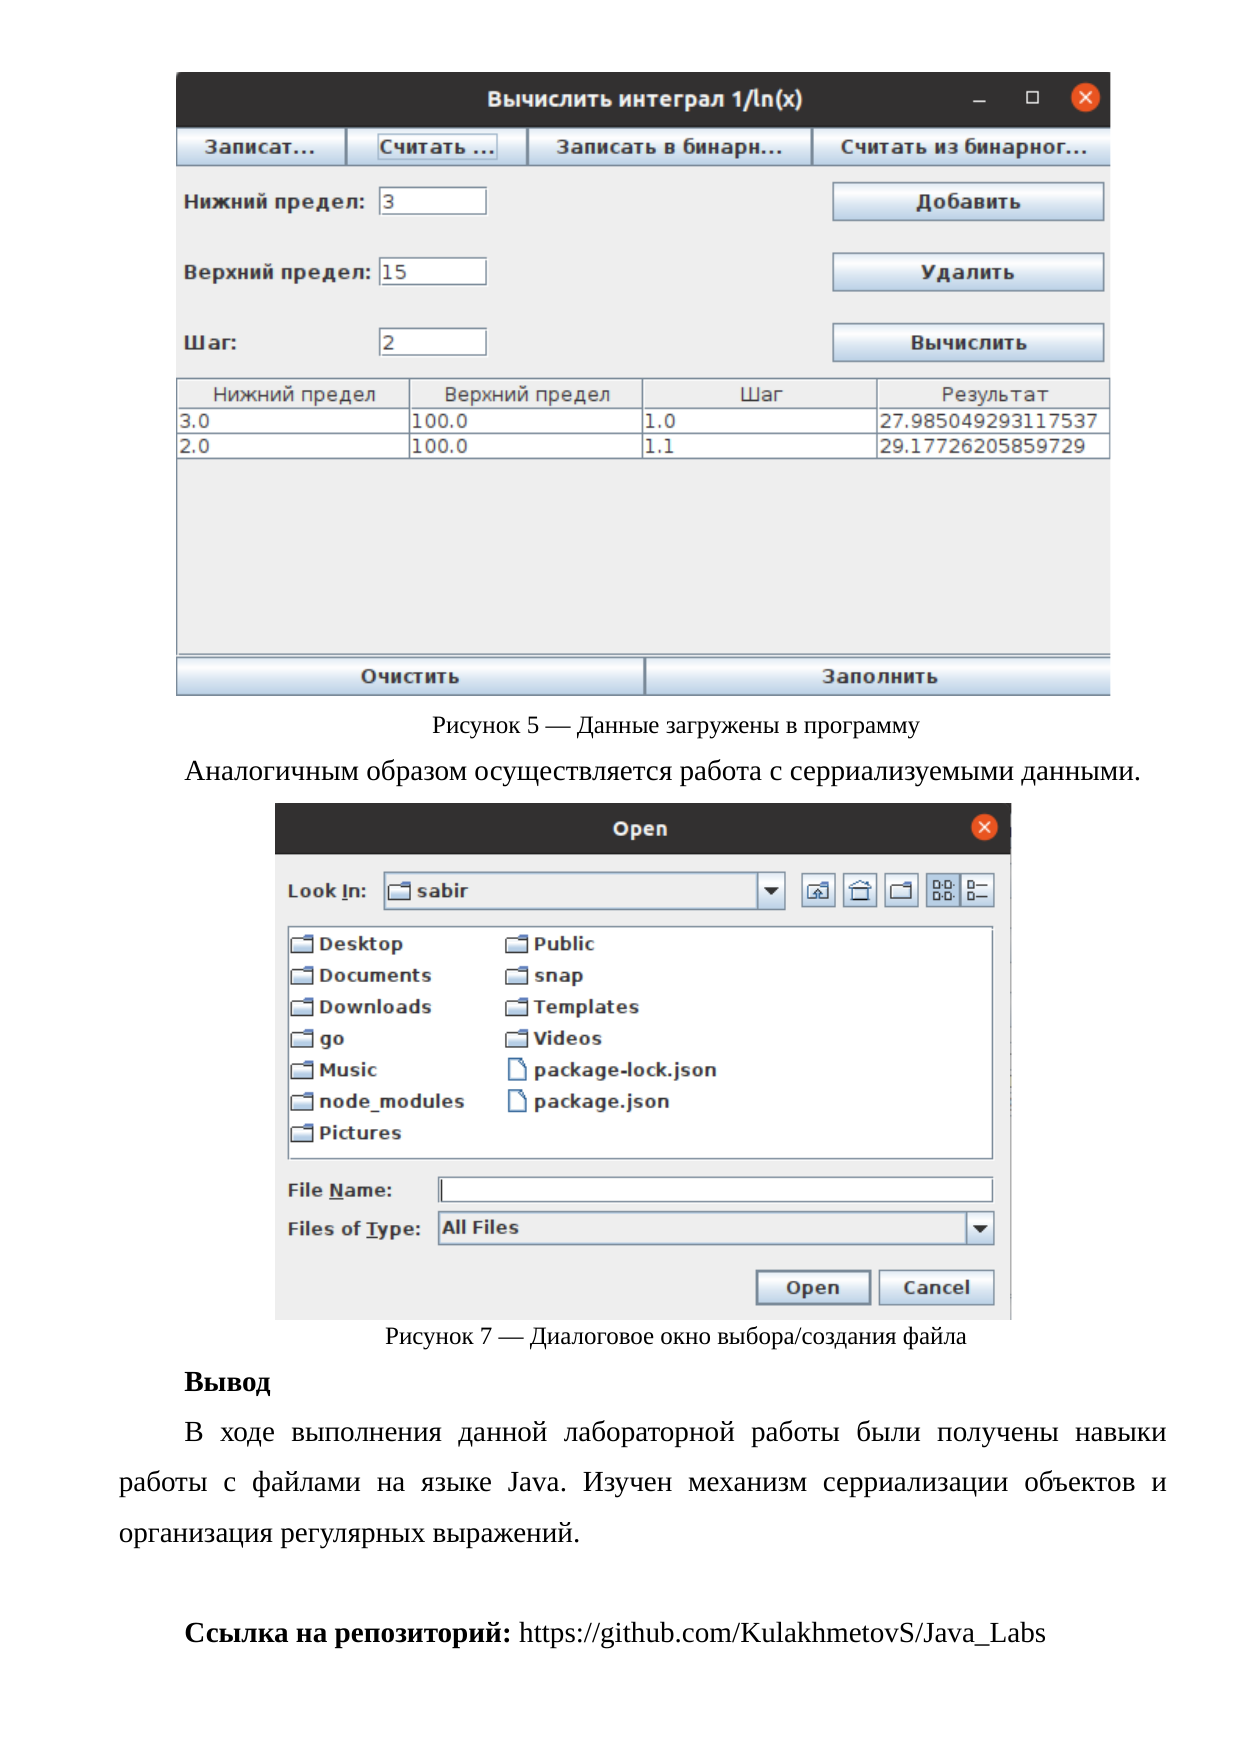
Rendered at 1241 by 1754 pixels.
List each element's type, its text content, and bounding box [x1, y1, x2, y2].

text Рисунок 7 — Диалоговое окно выбора/создания файла [118, 1321, 1168, 1349]
text Рисунок 5 — Данные загружены в программу [118, 72, 1168, 738]
picture [176, 72, 1111, 696]
text Ссылка на репозиторий: https://github.com/KulakhmetovS/Java_Labs [118, 1615, 1168, 1649]
text Вывод [118, 1364, 1168, 1397]
picture [275, 803, 1012, 1320]
text В ходе выполнения данной лабораторной работы были получены навыки работы с файлами на языке Java. Изучен механизм серриализации объектов и организация регулярных выражений. [118, 1414, 1168, 1548]
text Аналогичным образом осуществляется работа с серриализуемыми данными. [118, 753, 1168, 786]
